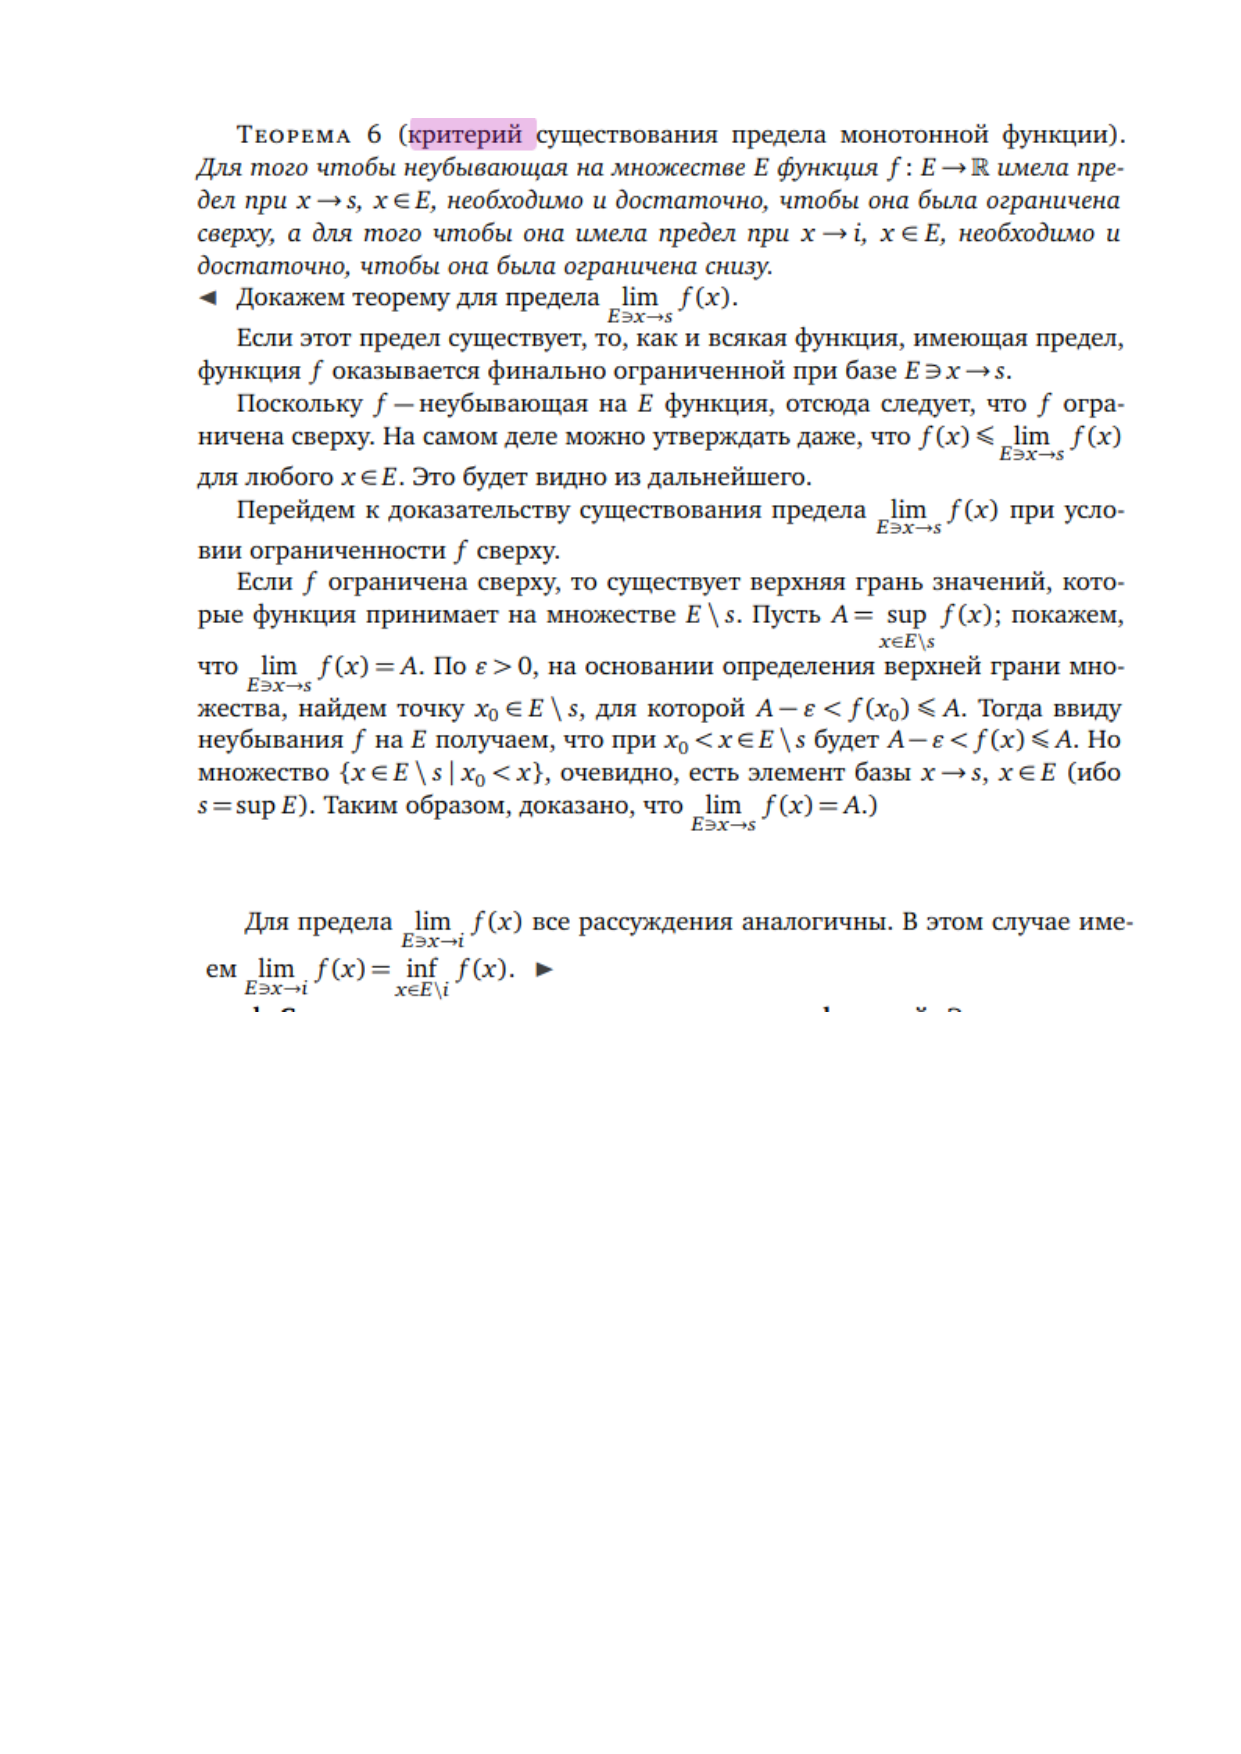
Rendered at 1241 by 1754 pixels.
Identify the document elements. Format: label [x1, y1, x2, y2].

picture [187, 118, 1142, 859]
picture [182, 886, 1147, 1012]
